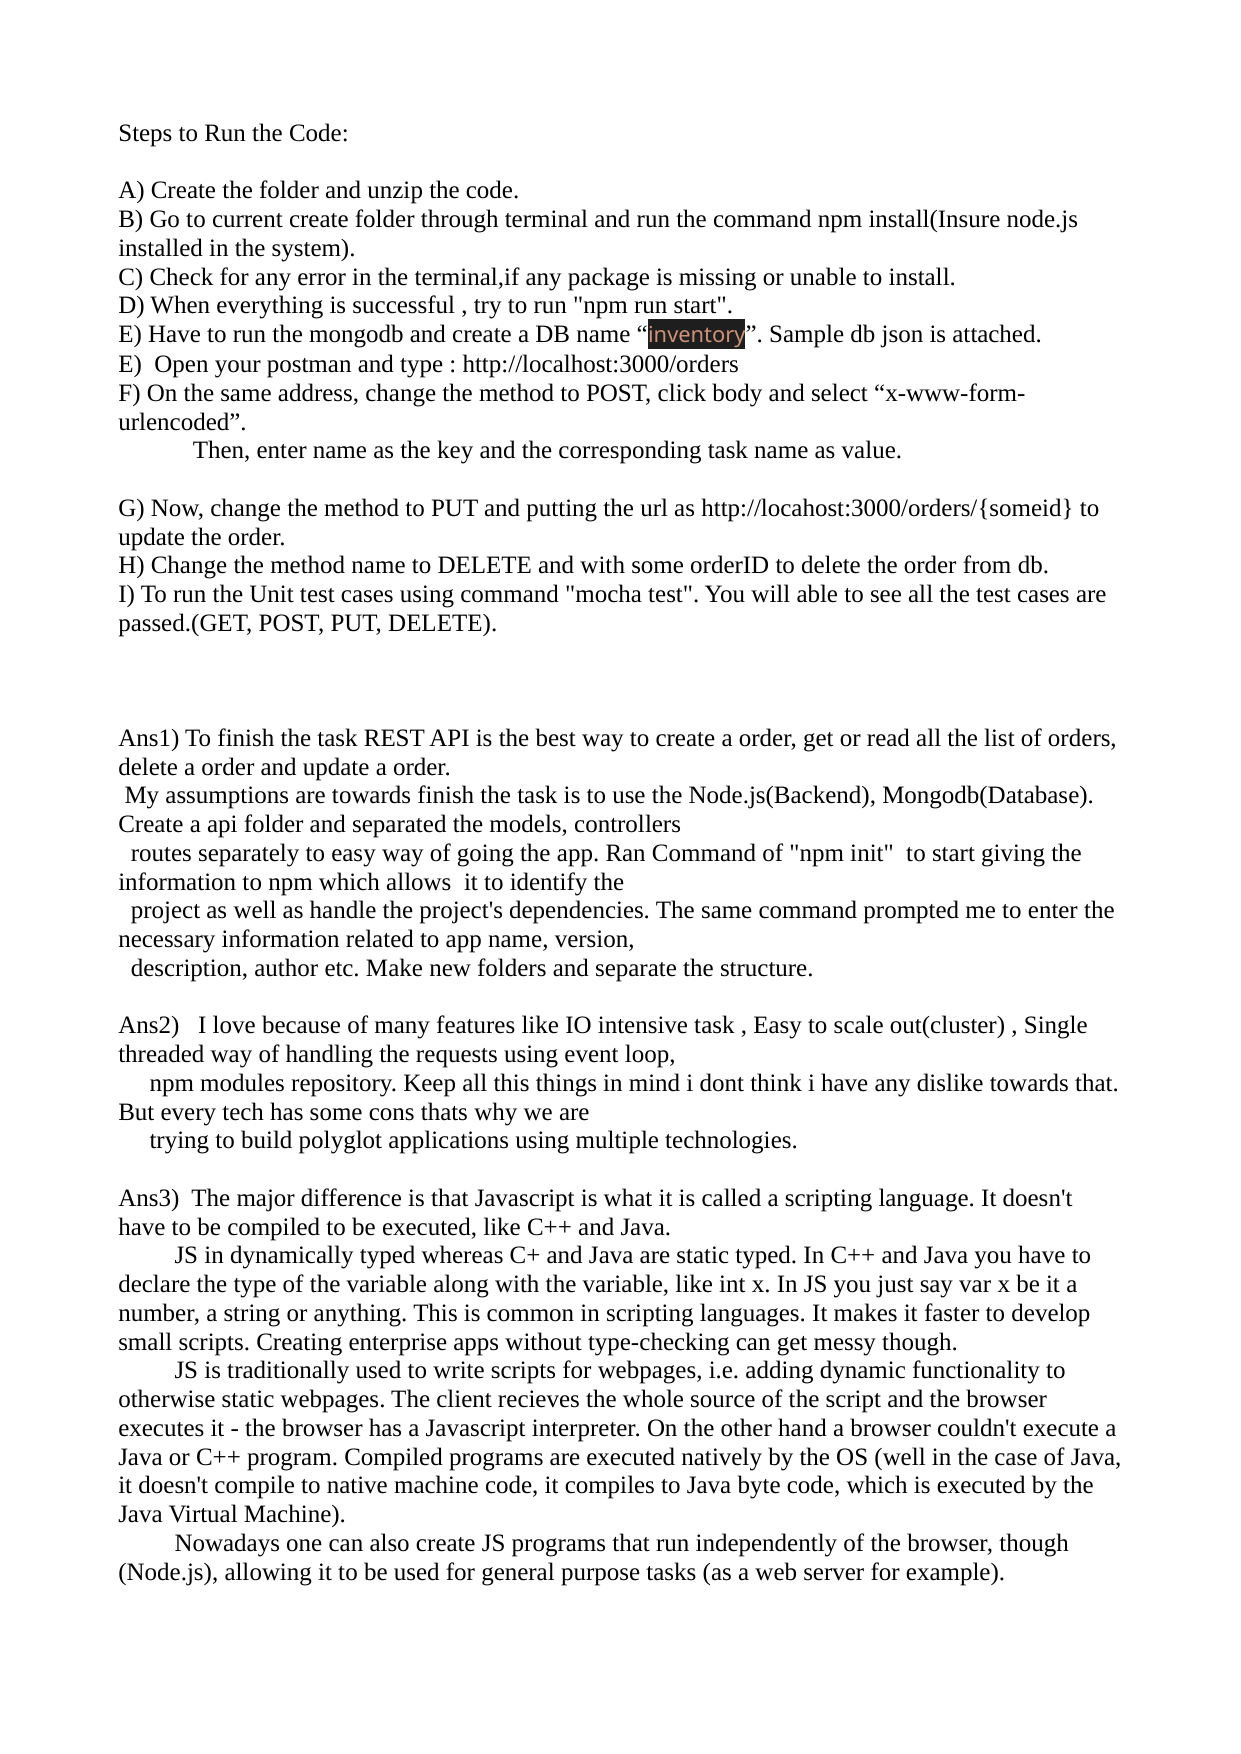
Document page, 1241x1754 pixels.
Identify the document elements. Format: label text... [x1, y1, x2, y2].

text routes separately to easy way of going the app. Ran Command of "npm init" to start giving the information to npm which allows it to identify the [118, 838, 1122, 895]
text F) On the same address, change the method to POST, click body and select “x-www-form-urlencoded”. [118, 378, 1122, 435]
text I) To run the Unit test cases using command "mocha test". You will able to see all the test cases are passed.(GET, POST, PUT, DELETE). [118, 579, 1122, 637]
text G) Now, change the method to PUT and putting the url as http://locahost:3000/orders/{someid} to update the order. [118, 493, 1122, 550]
text JS is traditionally used to write scripts for webpages, i.e. adding dynamic functionality to otherwise static webpages. The client recieves the whole source of the script and the browser executes it - the browser has a Javascript interpreter. On the other hand a browser couldn't execute a Java or C++ program. Compiled programs are executed natively by the OS (well in the case of Java, it doesn't compile to native machine code, it compiles to Java byte code, which is executed by the Java Virtual Machine). [118, 1355, 1122, 1528]
text E) Open your postman and type : http://localhost:3000/orders [118, 349, 1122, 378]
text Then, enter name as the key and the corresponding task name as value. [118, 435, 1122, 464]
text E) Have to run the mongodb and create a DB name “inventory”. Sample db json is attached. [118, 319, 1122, 349]
text npm modules repository. Keep all this things in mind i dont think i have any dislike towards that. But every tech has some cons thats why we are [118, 1068, 1122, 1125]
text A) Create the folder and unzip the code. [118, 176, 1122, 204]
text C) Check for any error in the terminal,if any package is missing or unable to install. [118, 262, 1122, 291]
text H) Change the method name to DELETE and with some orderID to delete the order from db. [118, 550, 1122, 579]
text My assumptions are towards finish the task is to use the Node.js(Backend), Mongodb(Database). Create a api folder and separated the models, controllers [118, 780, 1122, 838]
text trying to build polyglot applications using multiple technologies. [118, 1125, 1122, 1154]
text B) Go to current create folder through terminal and run the command npm install(Insure node.js installed in the system). [118, 204, 1122, 262]
text Ans1) To finish the task REST API is the best way to create a order, get or read all the list of orders, delete a order and update a order. [118, 723, 1122, 780]
text JS in dynamically typed whereas C+ and Java are static typed. In C++ and Java you have to declare the type of the variable along with the variable, like int x. In JS you just say var x be it a number, a string or anything. This is common in scripting languages. It makes it faster to develop small scripts. Creating enterprise apps without type-checking can get messy though. [118, 1240, 1122, 1355]
text Steps to Run the Code: [118, 118, 1122, 147]
text description, author etc. Make new folders and separate the structure. [118, 953, 1122, 982]
text project as well as handle the project's dependencies. The same command prompted me to enter the necessary information related to app name, version, [118, 895, 1122, 953]
text Nowadays one can also create JS programs that run independently of the browser, though (Node.js), allowing it to be used for general purpose tasks (as a web server for example). [118, 1528, 1122, 1585]
text Ans3) The major difference is that Javascript is what it is called a scripting language. It doesn't have to be compiled to be executed, like C++ and Java. [118, 1183, 1122, 1240]
text Ans2) I love because of many features like IO intensive task , Easy to scale out(cluster) , Single threaded way of handling the requests using event loop, [118, 1010, 1122, 1068]
text D) When everything is successful , try to run "npm run start". [118, 291, 1122, 319]
